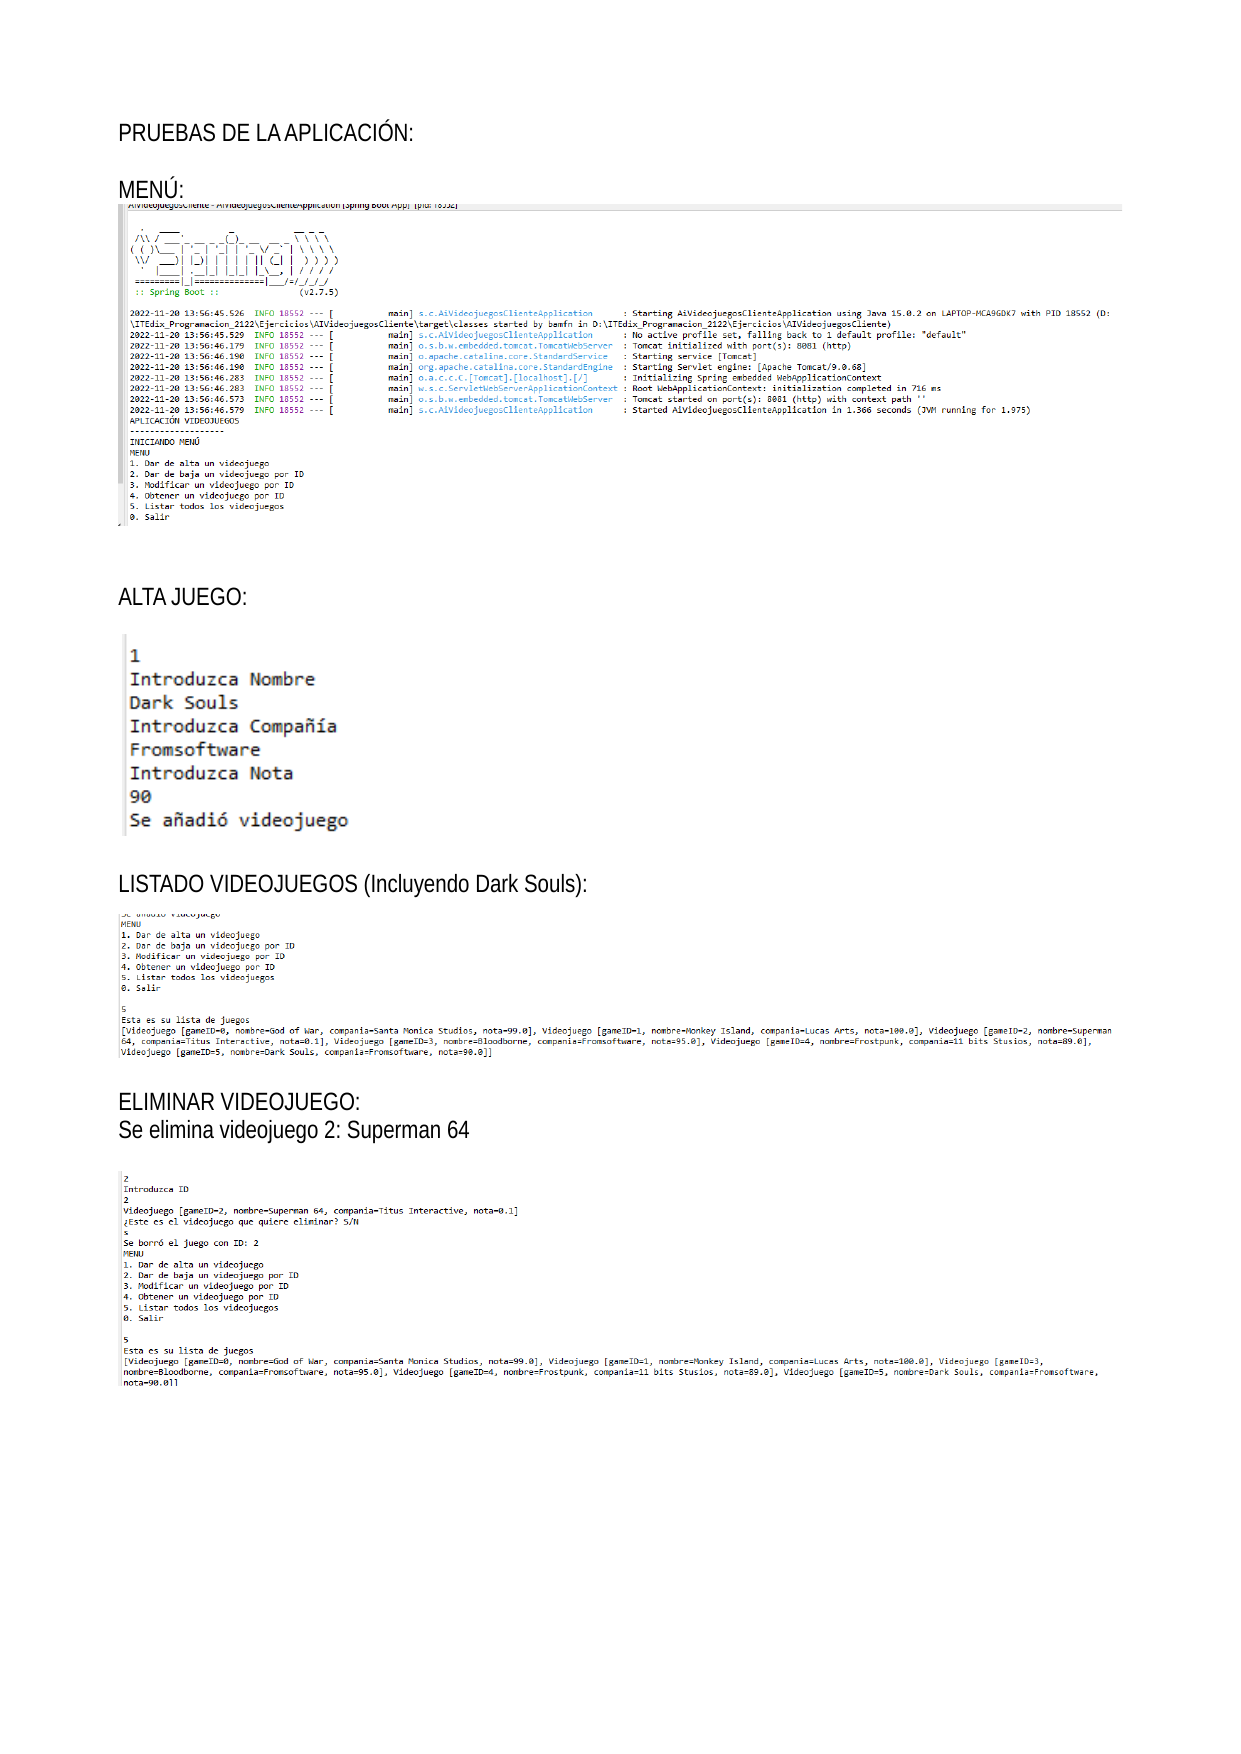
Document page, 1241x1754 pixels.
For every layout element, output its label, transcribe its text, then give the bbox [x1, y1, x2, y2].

text ALTA JUEGO: [118, 582, 1122, 611]
text LISTADO VIDEOJUEGOS (Incluyendo Dark Souls): [118, 869, 1122, 897]
text PRUEBAS DE LA APLICACIÓN: [118, 118, 1122, 147]
picture [118, 204, 1123, 526]
picture [118, 1171, 1123, 1386]
text MENÚ: [118, 175, 1122, 204]
text Se elimina videojuego 2: Superman 64 [118, 1115, 1122, 1144]
picture [122, 634, 594, 836]
text ELIMINAR VIDEOJUEGO: [118, 1087, 1122, 1115]
picture [118, 914, 1123, 1058]
